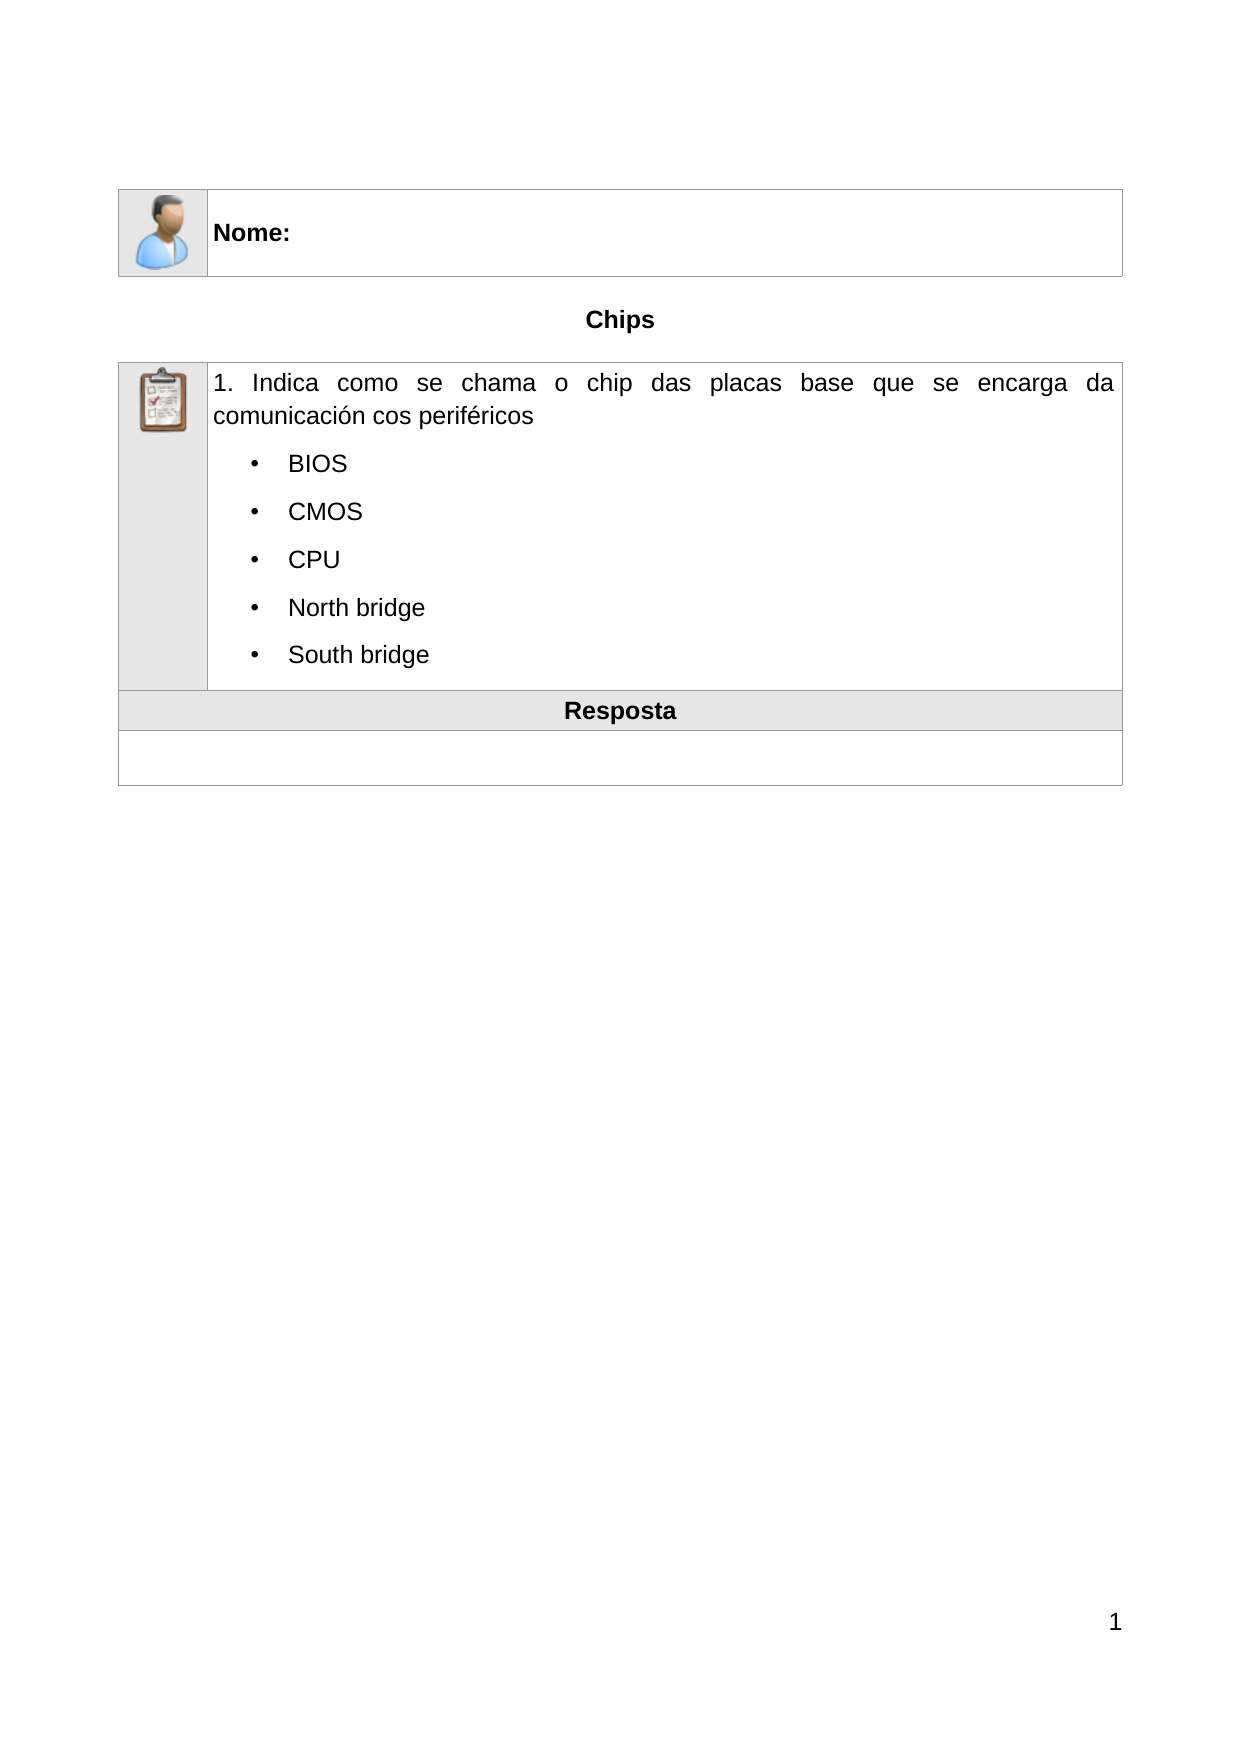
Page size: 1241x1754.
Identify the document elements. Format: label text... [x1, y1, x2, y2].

picture [125, 195, 201, 270]
picture [130, 367, 195, 433]
table_header 1. Indica como se chama o chip das placas base que se encarga da comunicación cos periféricos BIOS CMOS CPU North bridge South bridge [208, 363, 1122, 690]
table_cell [119, 731, 1122, 785]
table_header Nome: [208, 190, 1122, 276]
table_cell Resposta [119, 691, 1122, 730]
table_header [119, 190, 207, 276]
text Chips [118, 304, 1122, 333]
table_header [119, 363, 207, 690]
